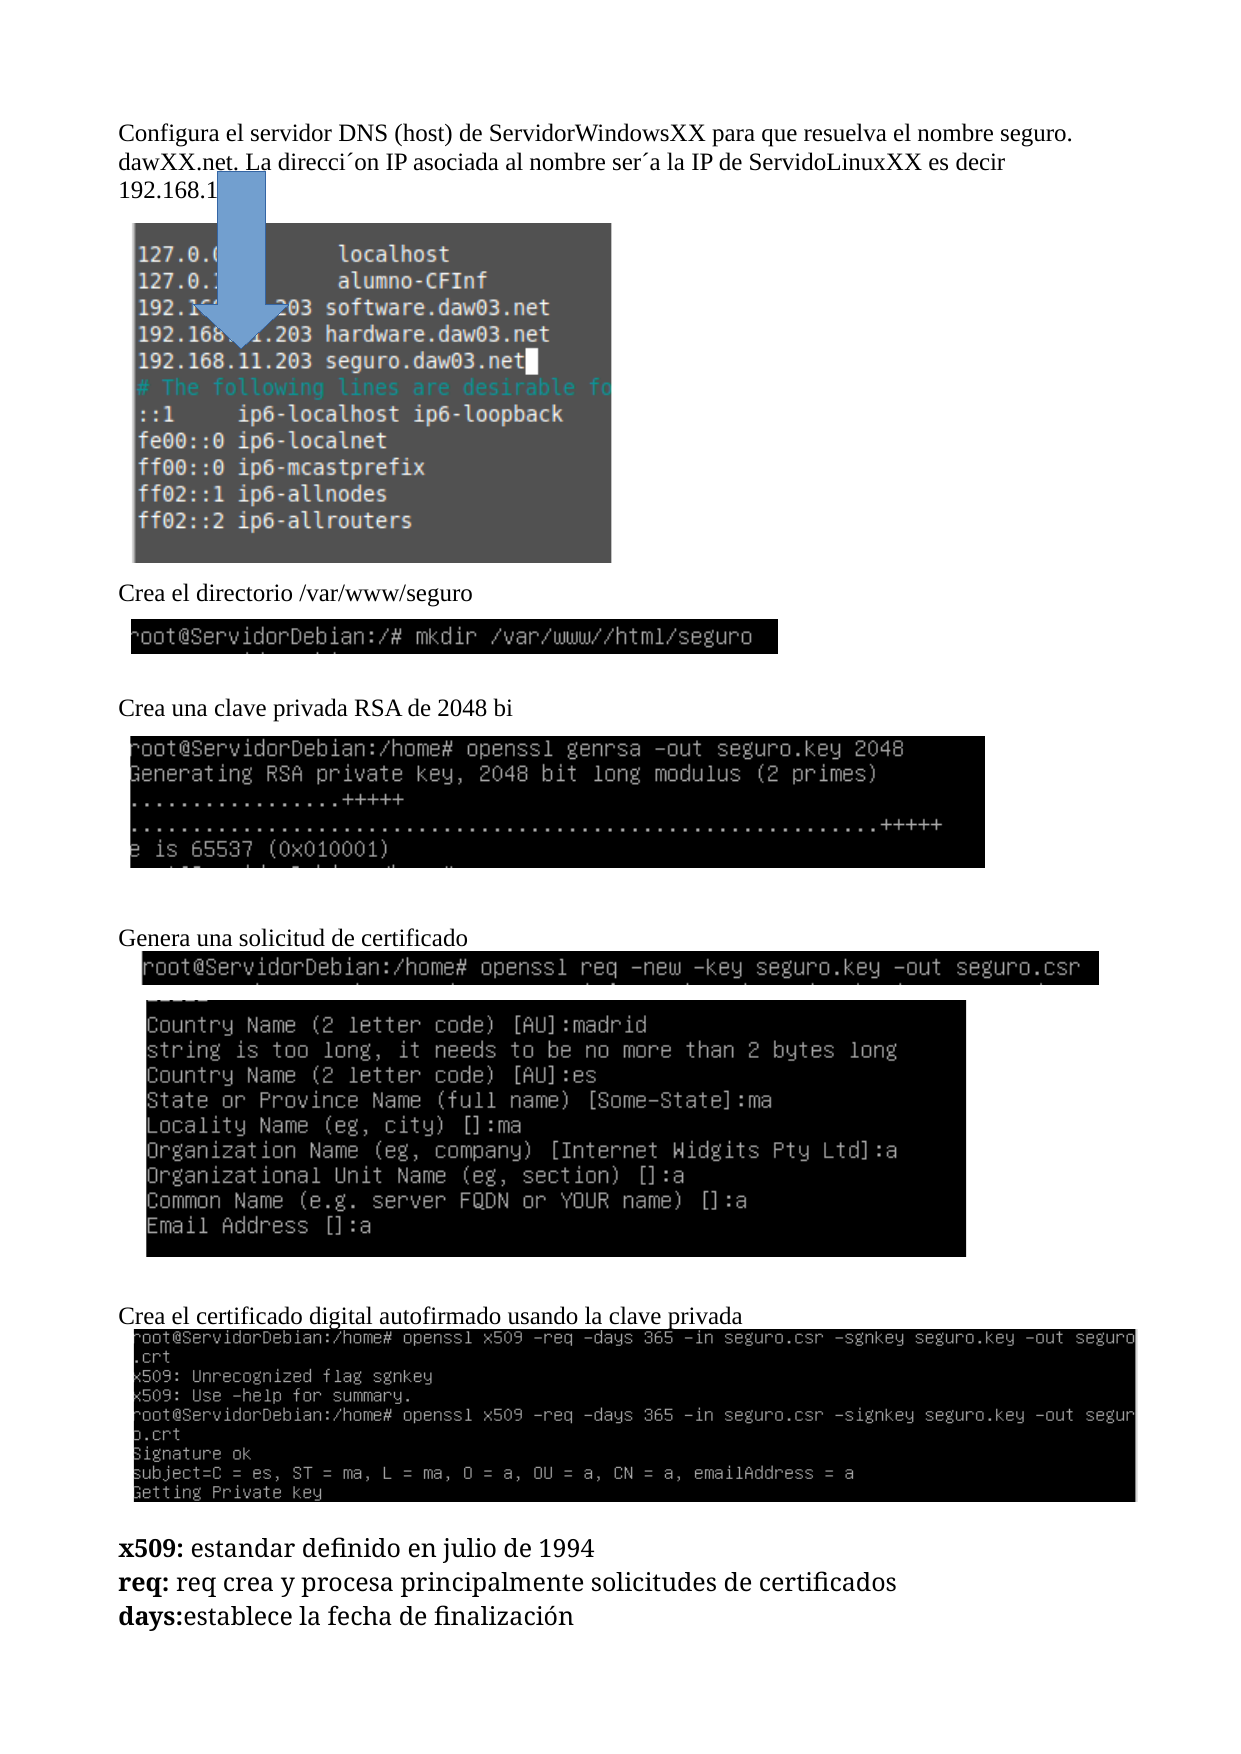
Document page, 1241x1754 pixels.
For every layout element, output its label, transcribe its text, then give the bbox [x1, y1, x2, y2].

picture [130, 736, 985, 868]
text Configura el servidor DNS (host) de ServidorWindowsXX para que resuelva el nombre seguro. dawXX.net. La direcci´on IP asociada al nombre ser´a la IP de ServidoLinuxXX es decir 192.168.1.X7 [118, 118, 1122, 204]
picture [141, 951, 1099, 985]
picture [146, 1000, 967, 1257]
text Crea una clave privada RSA de 2048 bi [118, 693, 1122, 722]
text days:establece la fecha de finalización [118, 1599, 1122, 1633]
text Crea el certificado digital autofirmado usando la clave privada [118, 1301, 1122, 1330]
text req: req crea y procesa principalmente solicitudes de certificados [118, 1564, 1122, 1599]
text Genera una solicitud de certificado [118, 923, 1122, 952]
picture [131, 619, 778, 654]
picture [133, 1329, 1138, 1502]
picture [131, 223, 612, 563]
text x509: estandar definido en julio de 1994 [118, 1531, 1122, 1564]
text Crea el directorio /var/www/seguro [118, 578, 1122, 607]
